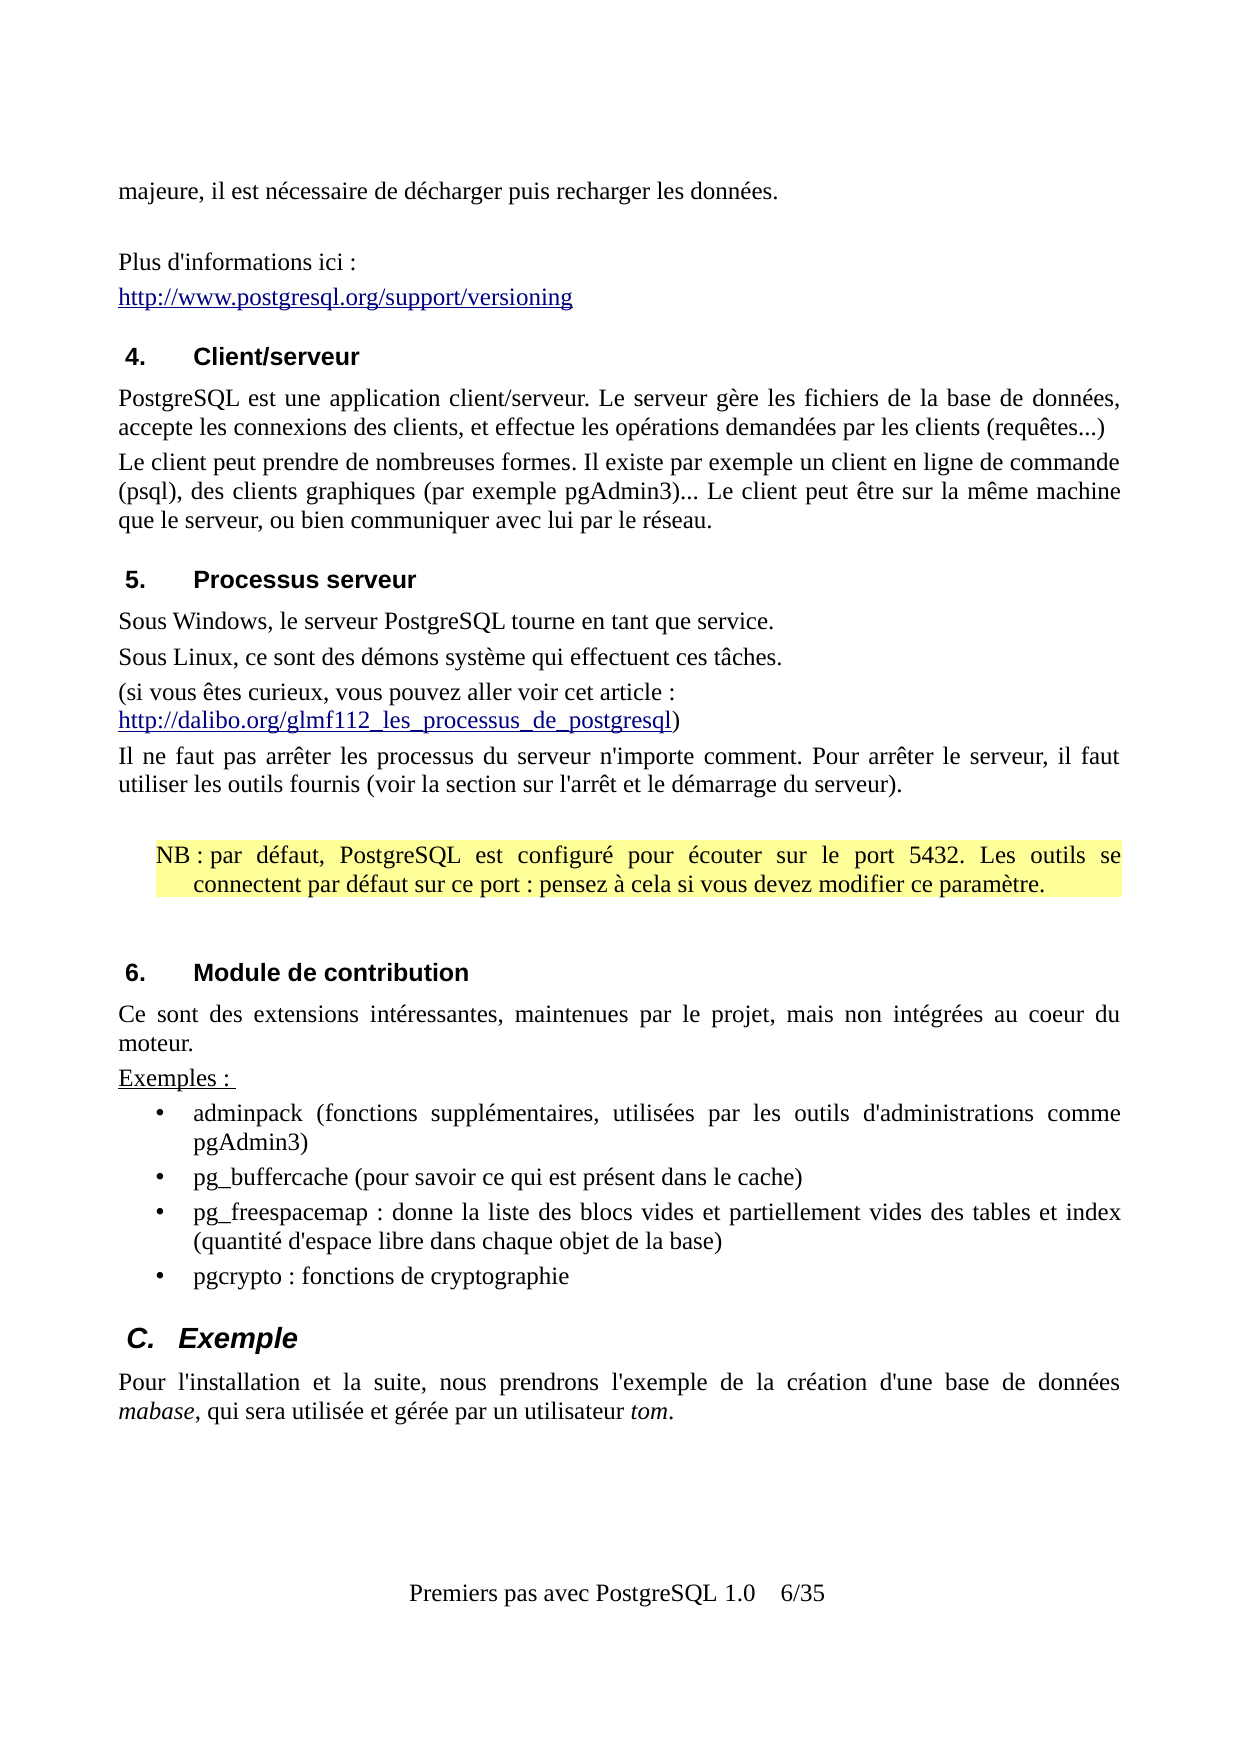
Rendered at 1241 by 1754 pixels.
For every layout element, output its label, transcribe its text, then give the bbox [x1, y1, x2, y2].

subtitle Module de contribution [118, 958, 1122, 986]
subtitle Processus serveur [118, 565, 1122, 594]
text http://www.postgresql.org/support/versioning [118, 282, 1122, 311]
list pg_freespacemap : donne la liste des blocs vides et partiellement vides des tables et index (quantité d'espace libre dans chaque objet de la base) [156, 1197, 1122, 1255]
text (si vous êtes curieux, vous pouvez aller voir cet article : http://dalibo.org/glmf112_les_processus_de_postgresql) [118, 677, 1122, 734]
text Sous Windows, le serveur PostgreSQL tourne en tant que service. [118, 606, 1122, 635]
text PostgreSQL est une application client/serveur. Le serveur gère les fichiers de la base de données, accepte les connexions des clients, et effectue les opérations demandées par les clients (requêtes...) [118, 383, 1122, 441]
list adminpack (fonctions supplémentaires, utilisées par les outils d'administrations comme pgAdmin3) [156, 1098, 1122, 1156]
text Il ne faut pas arrêter les processus du serveur n'importe comment. Pour arrêter le serveur, il faut utiliser les outils fournis (voir la section sur l'arrêt et le démarrage du serveur). [118, 741, 1122, 798]
text Pour l'installation et la suite, nous prendrons l'exemple de la création d'une base de données mabase, qui sera utilisée et gérée par un utilisateur tom. [118, 1367, 1122, 1425]
text Ce sont des extensions intéressantes, maintenues par le projet, mais non intégrées au coeur du moteur. [118, 999, 1122, 1056]
list pg_buffercache (pour savoir ce qui est présent dans le cache) [156, 1162, 1122, 1191]
text Plus d'informations ici : [118, 247, 1122, 276]
text Exemples : [118, 1063, 1122, 1092]
text majeure, il est nécessaire de décharger puis recharger les données. [118, 176, 1122, 205]
text Le client peut prendre de nombreuses formes. Il existe par exemple un client en ligne de commande (psql), des clients graphiques (par exemple pgAdmin3)... Le client peut être sur la même machine que le serveur, ou bien communiquer avec lui par le réseau. [118, 447, 1122, 534]
subtitle Client/serveur [118, 342, 1122, 371]
subtitle Exemple [118, 1321, 1122, 1355]
list pgcrypto : fonctions de cryptographie [156, 1261, 1122, 1290]
list par défaut, PostgreSQL est configuré pour écouter sur le port 5432. Les outils se connectent par défaut sur ce port : pensez à cela si vous devez modifier ce paramètre. [156, 840, 1122, 897]
text Sous Linux, ce sont des démons système qui effectuent ces tâches. [118, 642, 1122, 670]
